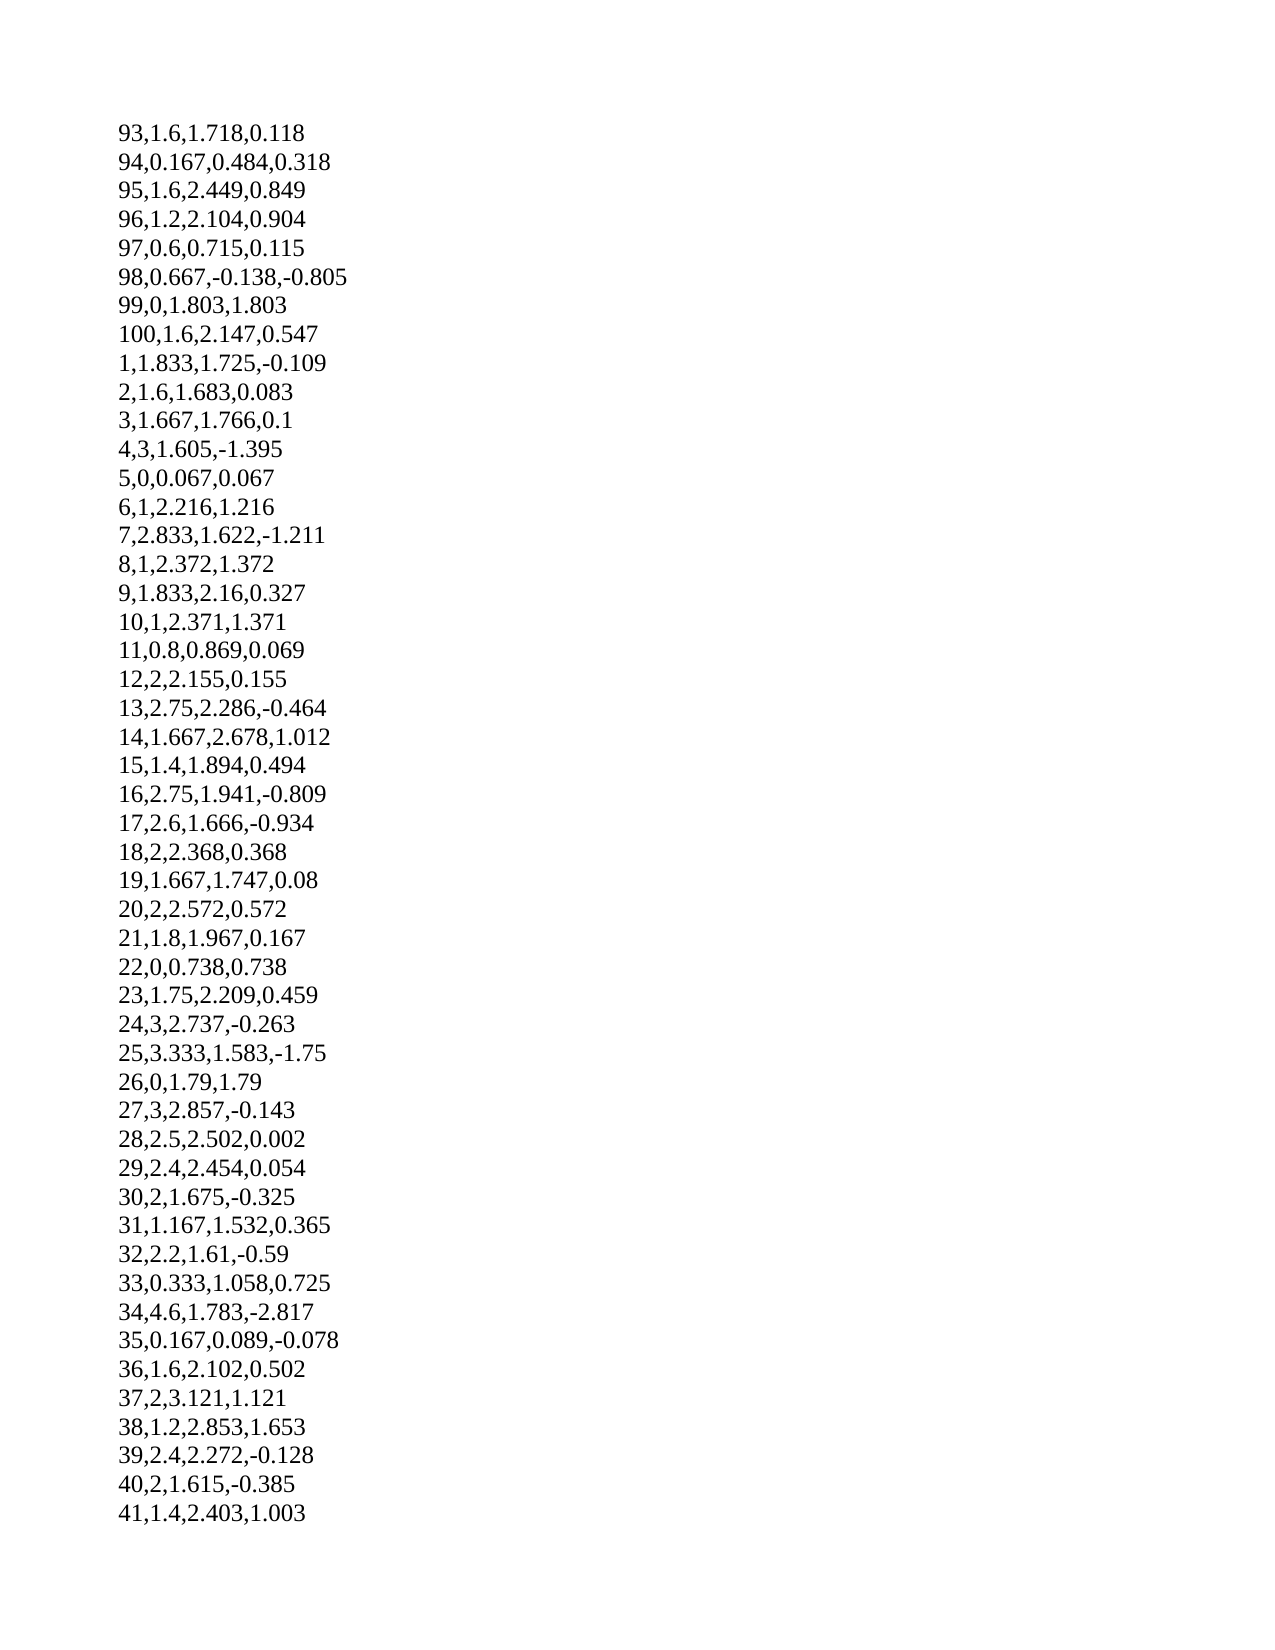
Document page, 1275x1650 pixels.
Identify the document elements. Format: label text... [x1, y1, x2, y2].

text 35,0.167,0.089,-0.078 [118, 1326, 1157, 1354]
text 27,3,2.857,-0.143 [118, 1096, 1157, 1124]
text 3,1.667,1.766,0.1 [118, 406, 1157, 434]
text 37,2,3.121,1.121 [118, 1383, 1157, 1412]
text 6,1,2.216,1.216 [118, 492, 1157, 521]
text 33,0.333,1.058,0.725 [118, 1268, 1157, 1297]
text 23,1.75,2.209,0.459 [118, 981, 1157, 1009]
text 24,3,2.737,-0.263 [118, 1009, 1157, 1038]
text 4,3,1.605,-1.395 [118, 434, 1157, 463]
text 99,0,1.803,1.803 [118, 291, 1157, 319]
text 19,1.667,1.747,0.08 [118, 866, 1157, 894]
text 97,0.6,0.715,0.115 [118, 233, 1157, 262]
text 41,1.4,2.403,1.003 [118, 1498, 1157, 1527]
text 8,1,2.372,1.372 [118, 549, 1157, 578]
text 9,1.833,2.16,0.327 [118, 578, 1157, 607]
text 20,2,2.572,0.572 [118, 894, 1157, 923]
text 15,1.4,1.894,0.494 [118, 751, 1157, 779]
text 40,2,1.615,-0.385 [118, 1469, 1157, 1498]
text 12,2,2.155,0.155 [118, 664, 1157, 693]
text 32,2.2,1.61,-0.59 [118, 1239, 1157, 1268]
text 21,1.8,1.967,0.167 [118, 923, 1157, 952]
text 36,1.6,2.102,0.502 [118, 1354, 1157, 1383]
text 16,2.75,1.941,-0.809 [118, 779, 1157, 808]
text 30,2,1.675,-0.325 [118, 1182, 1157, 1211]
text 100,1.6,2.147,0.547 [118, 319, 1157, 348]
text 39,2.4,2.272,-0.128 [118, 1441, 1157, 1469]
text 5,0,0.067,0.067 [118, 463, 1157, 492]
text 31,1.167,1.532,0.365 [118, 1211, 1157, 1239]
text 17,2.6,1.666,-0.934 [118, 808, 1157, 837]
text 18,2,2.368,0.368 [118, 837, 1157, 866]
text 10,1,2.371,1.371 [118, 607, 1157, 636]
text 34,4.6,1.783,-2.817 [118, 1297, 1157, 1326]
text 96,1.2,2.104,0.904 [118, 204, 1157, 233]
text 11,0.8,0.869,0.069 [118, 636, 1157, 664]
text 38,1.2,2.853,1.653 [118, 1412, 1157, 1441]
text 2,1.6,1.683,0.083 [118, 377, 1157, 406]
text 13,2.75,2.286,-0.464 [118, 693, 1157, 722]
text 94,0.167,0.484,0.318 [118, 147, 1157, 176]
text 7,2.833,1.622,-1.211 [118, 521, 1157, 549]
text 93,1.6,1.718,0.118 [118, 118, 1157, 147]
text 25,3.333,1.583,-1.75 [118, 1038, 1157, 1067]
text 28,2.5,2.502,0.002 [118, 1124, 1157, 1153]
text 22,0,0.738,0.738 [118, 952, 1157, 981]
text 98,0.667,-0.138,-0.805 [118, 262, 1157, 291]
text 1,1.833,1.725,-0.109 [118, 348, 1157, 377]
text 14,1.667,2.678,1.012 [118, 722, 1157, 751]
text 29,2.4,2.454,0.054 [118, 1153, 1157, 1182]
text 95,1.6,2.449,0.849 [118, 176, 1157, 204]
text 26,0,1.79,1.79 [118, 1067, 1157, 1096]
